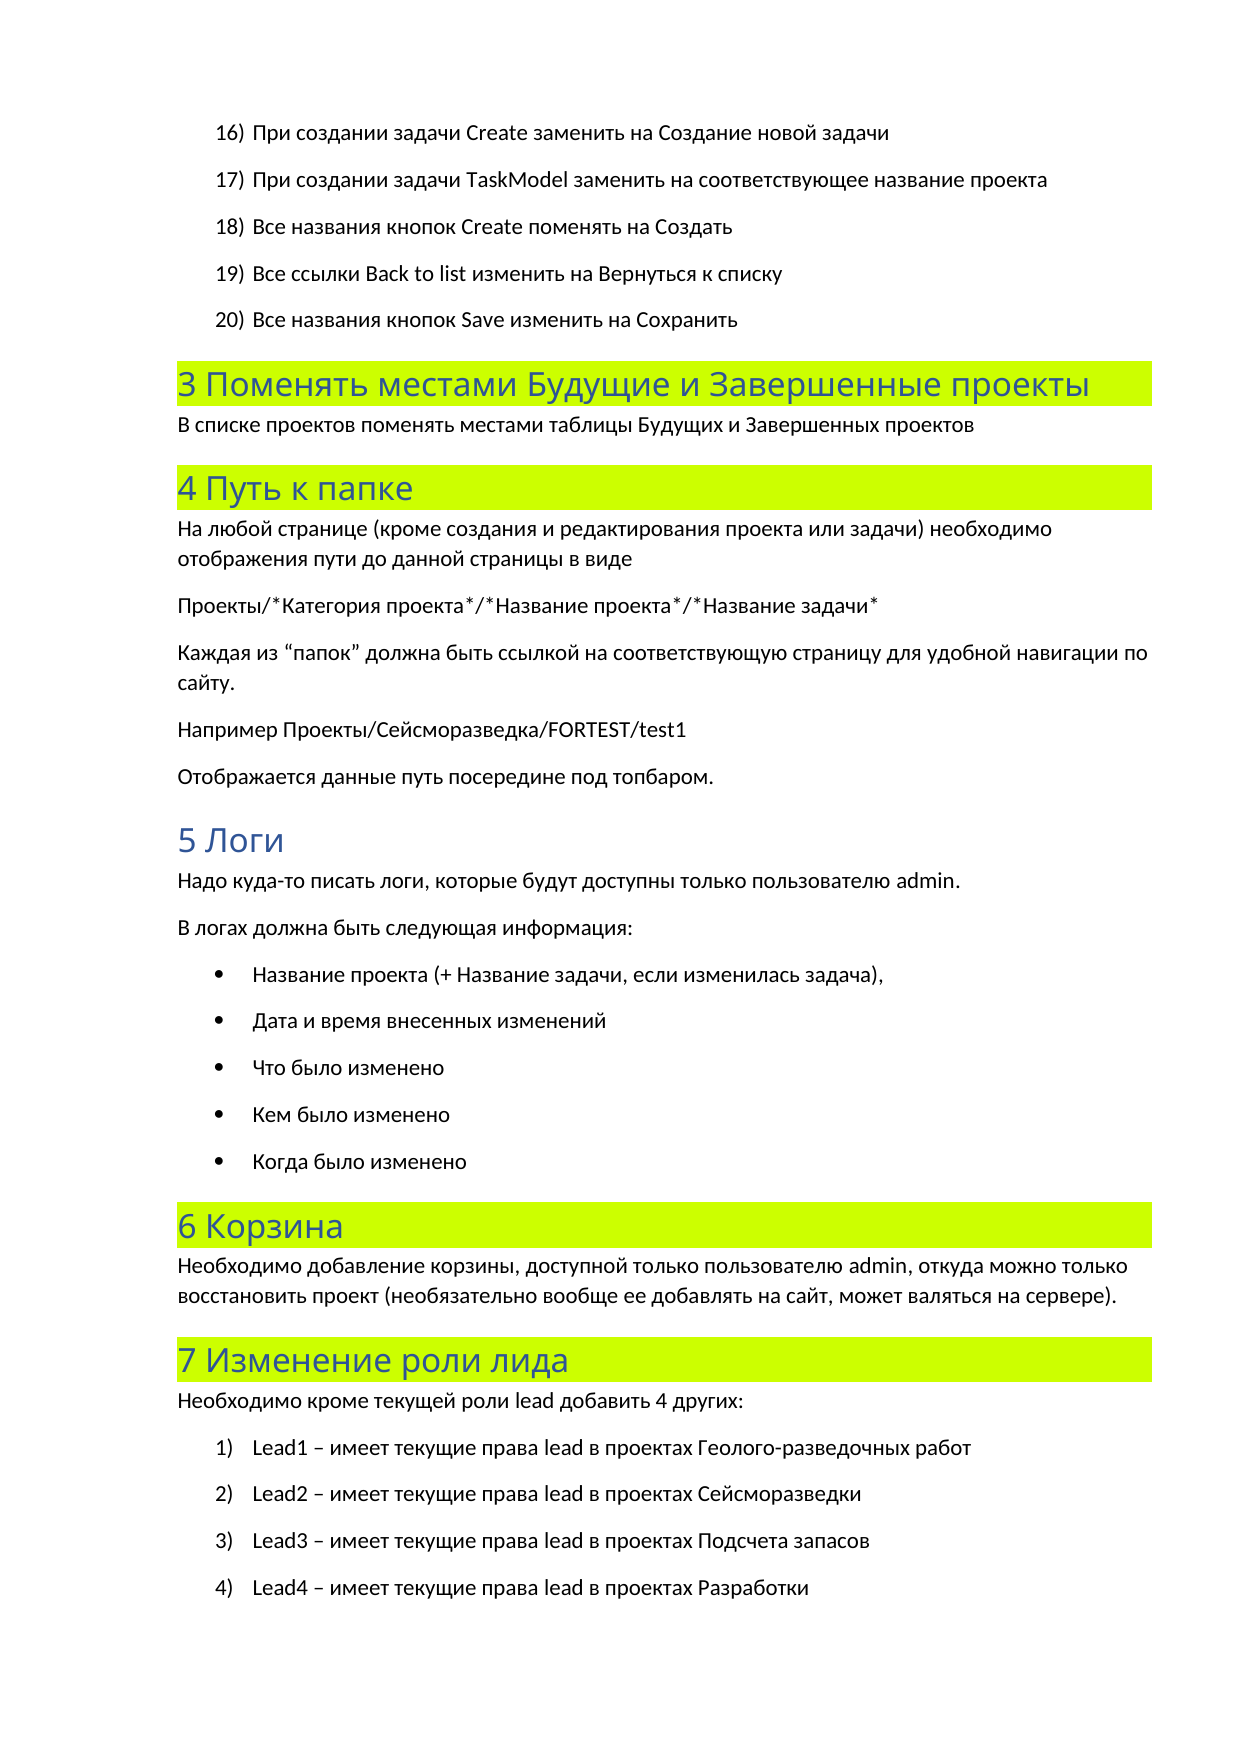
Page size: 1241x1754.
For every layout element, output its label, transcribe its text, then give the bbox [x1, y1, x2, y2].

subtitle 4 Путь к папке [177, 465, 1152, 510]
text Отображается данные путь посередине под топбаром. [177, 762, 1152, 790]
list Lead2 – имеет текущие права lead в проектах Сейсморазведки [215, 1479, 1152, 1508]
subtitle 3 Поменять местами Будущие и Завершенные проекты [177, 361, 1152, 406]
text Проекты/*Категория проекта*/*Название проекта*/*Название задачи* [177, 591, 1152, 619]
list При создании задачи TaskModel заменить на соответствующее название проекта [215, 165, 1152, 193]
text Каждая из “папок” должна быть ссылкой на соответствующую страницу для удобной навигации по сайту. [177, 638, 1152, 696]
text В логах должна быть следующая информация: [177, 913, 1152, 941]
subtitle 5 Логи [177, 817, 1152, 862]
list Дата и время внесенных изменений [215, 1007, 1152, 1035]
list Что было изменено [215, 1053, 1152, 1082]
list Когда было изменено [215, 1147, 1152, 1175]
text В списке проектов поменять местами таблицы Будущих и Завершенных проектов [177, 410, 1152, 438]
text Необходимо кроме текущей роли lead добавить 4 других: [177, 1386, 1152, 1414]
text На любой странице (кроме создания и редактирования проекта или задачи) необходимо отображения пути до данной страницы в виде [177, 514, 1152, 572]
list Все ссылки Back to list изменить на Вернуться к списку [215, 259, 1152, 287]
text Например Проекты/Сейсморазведка/FORTEST/test1 [177, 715, 1152, 743]
subtitle 7 Изменение роли лида [177, 1337, 1152, 1382]
list Lead1 – имеет текущие права lead в проектах Геолого-разведочных работ [215, 1433, 1152, 1461]
list Lead3 – имеет текущие права lead в проектах Подсчета запасов [215, 1526, 1152, 1554]
list Все названия кнопок Save изменить на Сохранить [215, 306, 1152, 334]
subtitle 6 Корзина [177, 1202, 1152, 1248]
text Необходимо добавление корзины, доступной только пользователю admin, откуда можно только восстановить проект (необязательно вообще ее добавлять на сайт, может валяться на сервере). [177, 1251, 1152, 1310]
list Все названия кнопок Create поменять на Создать [215, 212, 1152, 240]
list При создании задачи Create заменить на Создание новой задачи [215, 118, 1152, 146]
text Надо куда-то писать логи, которые будут доступны только пользователю admin. [177, 866, 1152, 894]
list Кем было изменено [215, 1100, 1152, 1128]
list Название проекта (+ Название задачи, если изменилась задача), [215, 960, 1152, 988]
list Lead4 – имеет текущие права lead в проектах Разработки [215, 1573, 1152, 1601]
